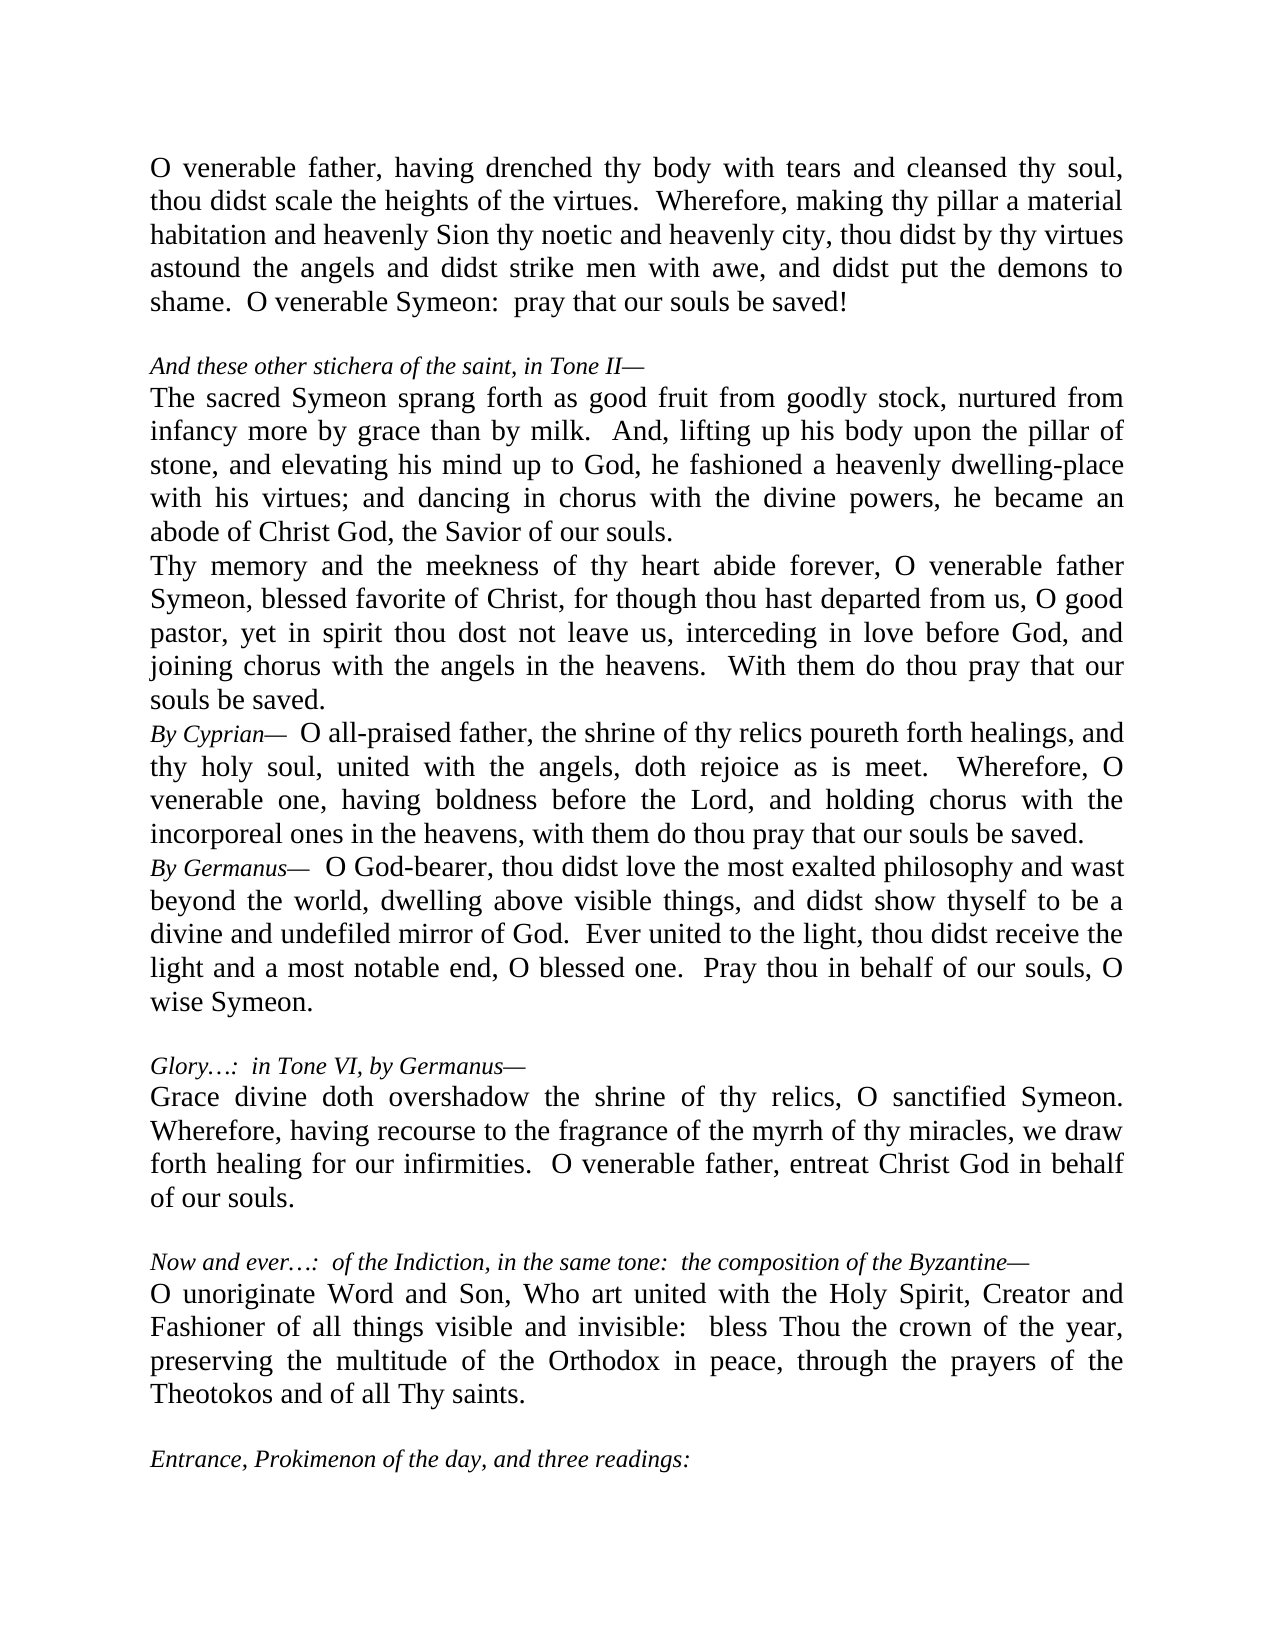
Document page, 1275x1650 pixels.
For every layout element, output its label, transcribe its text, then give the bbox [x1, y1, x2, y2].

text Grace divine doth overshadow the shrine of thy relics, O sanctified Symeon. Wherefore, having recourse to the fragrance of the myrrh of thy miracles, we draw forth healing for our infirmities. O venerable father, entreat Christ God in behalf of our souls. [150, 1079, 1125, 1214]
text O unoriginate Word and Son, Who art united with the Holy Spirit, Creator and Fashioner of all things visible and invisible: bless Thou the crown of the year, preserving the multitude of the Orthodox in peace, through the prayers of the Theotokos and of all Thy saints. [150, 1276, 1125, 1410]
text Thy memory and the meekness of thy heart abide forever, O venerable father Symeon, blessed favorite of Christ, for though thou hast departed from us, O good pastor, yet in spirit thou dost not leave us, interceding in love before God, and joining chorus with the angels in the heavens. With them do thou pray that our souls be saved. [150, 548, 1125, 715]
text Glory…: in Tone VI, by Germanus— [150, 1051, 1125, 1079]
text O venerable father, having drenched thy body with tears and cleansed thy soul, thou didst scale the heights of the virtues. Wherefore, making thy pillar a material habitation and heavenly Sion thy noetic and heavenly city, thou didst by thy virtues astound the angels and didst strike men with awe, and didst put the demons to shame. O venerable Symeon: pray that our souls be saved! [150, 150, 1125, 318]
text By Germanus— O God-bearer, thou didst love the most exalted philosophy and wast beyond the world, dwelling above visible things, and didst show thyself to be a divine and undefiled mirror of God. Ever united to the light, thou didst receive the light and a most notable end, O blessed one. Pray thou in behalf of our souls, O wise Symeon. [150, 849, 1125, 1017]
text Entrance, Prokimenon of the day, and three readings: [150, 1444, 1125, 1472]
text And these other stichera of the saint, in Tone II— [150, 351, 1125, 380]
text By Cyprian— O all-praised father, the shrine of thy relics poureth forth healings, and thy holy soul, united with the angels, doth rejoice as is meet. Wherefore, O venerable one, having boldness before the Lord, and holding chorus with the incorporeal ones in the heavens, with them do thou pray that our souls be saved. [150, 715, 1125, 849]
text Now and ever…: of the Indiction, in the same tone: the composition of the Byzantine— [150, 1247, 1125, 1276]
text The sacred Symeon sprang forth as good fruit from goodly stock, nurtured from infancy more by grace than by milk. And, lifting up his body upon the pillar of stone, and elevating his mind up to God, he fashioned a heavenly dwelling-place with his virtues; and dancing in chorus with the divine powers, he became an abode of Christ God, the Savior of our souls. [150, 380, 1125, 548]
